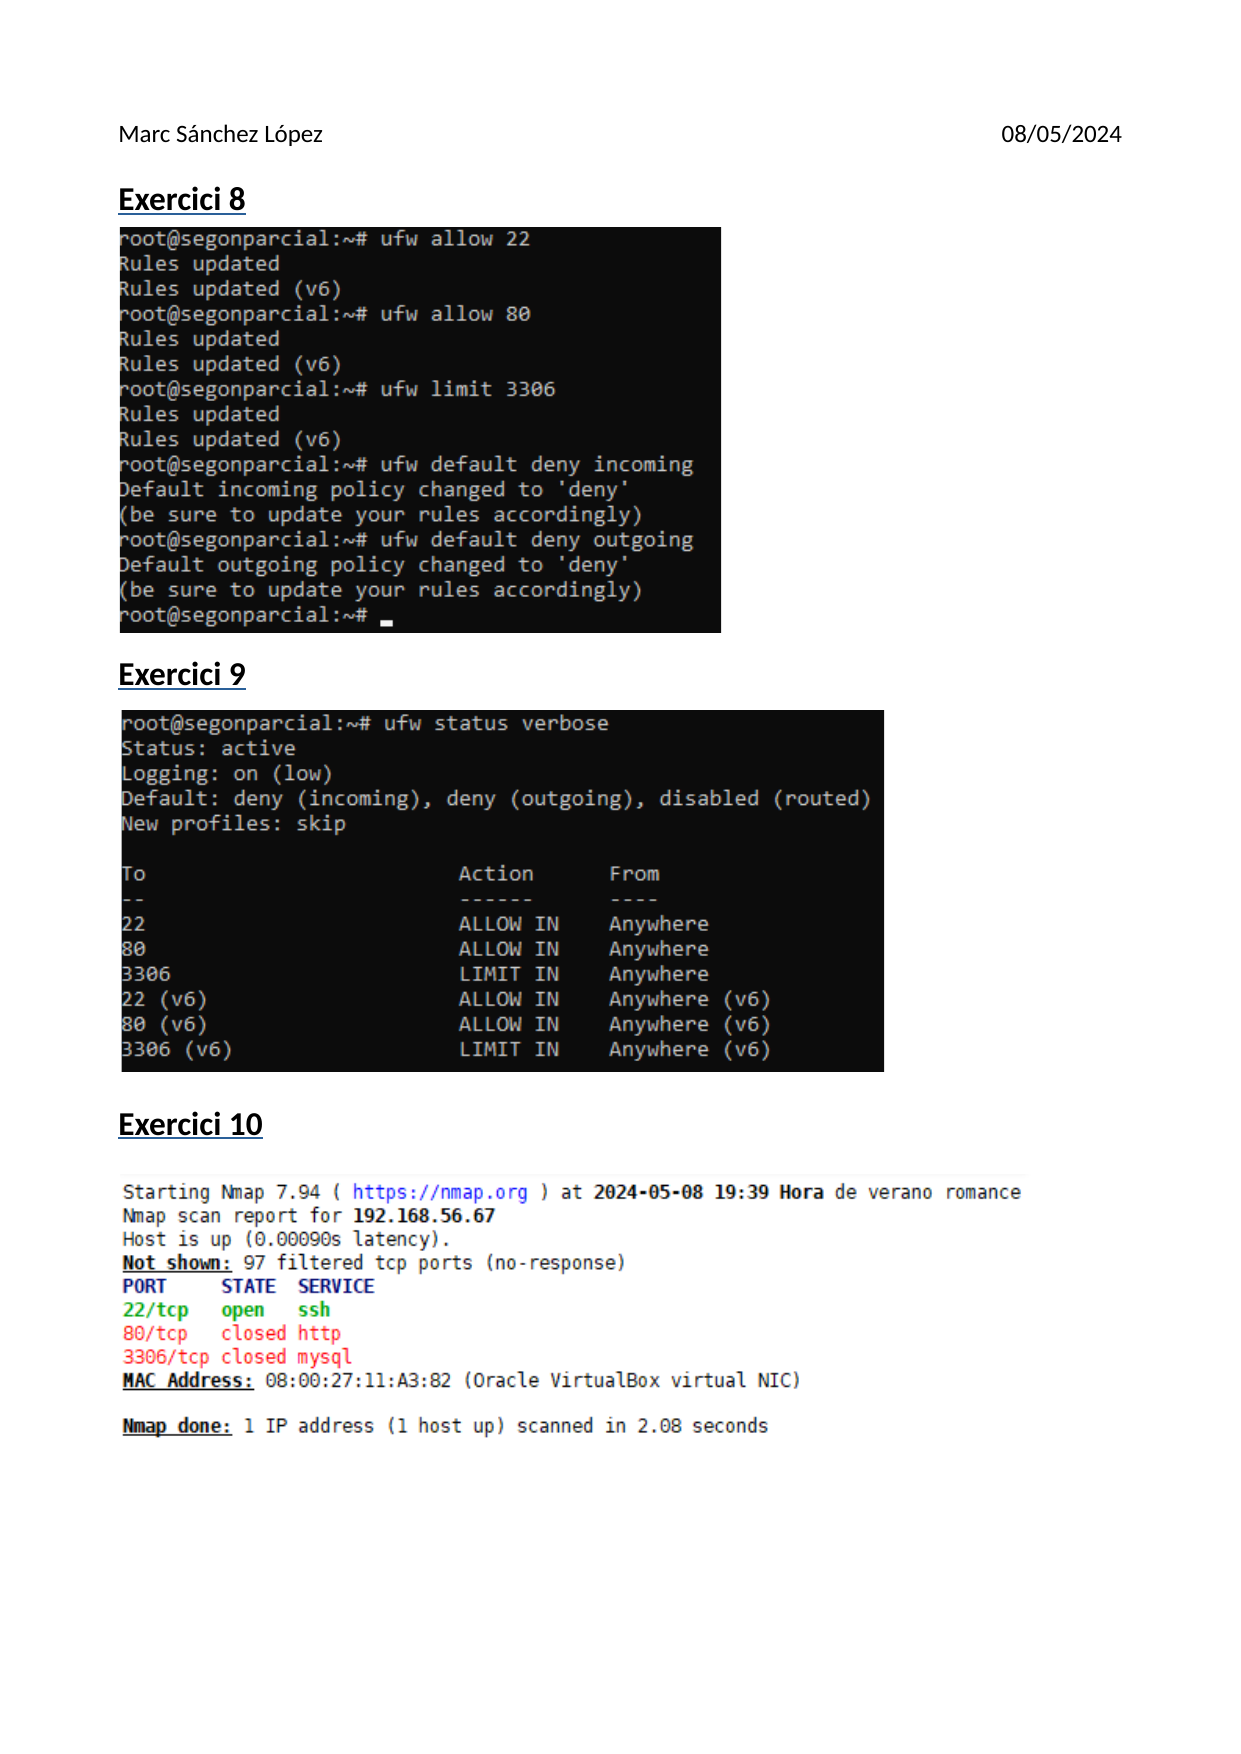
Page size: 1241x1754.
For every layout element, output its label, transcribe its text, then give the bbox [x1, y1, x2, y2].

picture [120, 1174, 1032, 1447]
subtitle Exercici 8 [118, 178, 1122, 259]
subtitle Exercici 10 [118, 1103, 1122, 1143]
subtitle Exercici 9 [118, 653, 1122, 694]
picture [121, 710, 885, 1072]
picture [119, 227, 722, 633]
